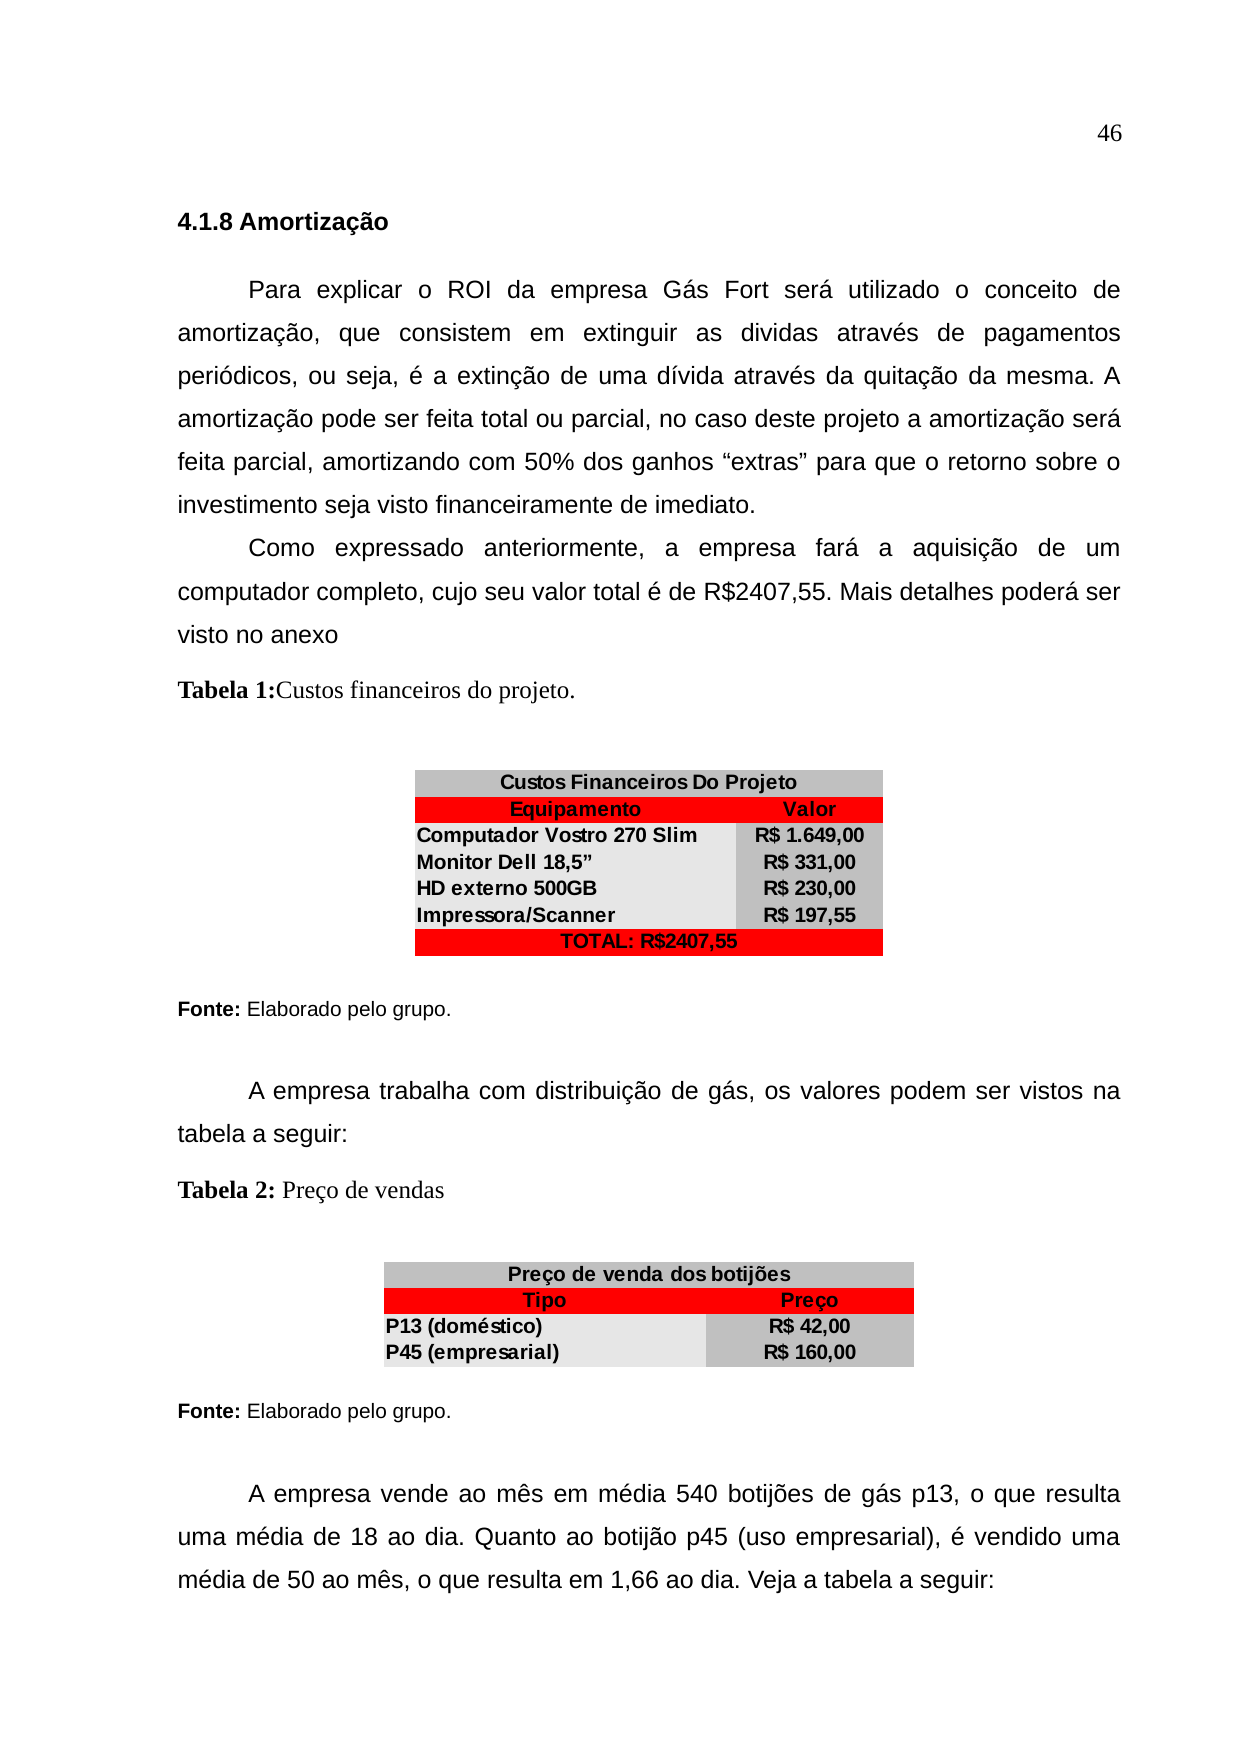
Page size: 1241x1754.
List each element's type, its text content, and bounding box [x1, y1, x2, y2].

text Fonte: Elaborado pelo grupo. [177, 1399, 1122, 1423]
subtitle 4.1.8 Amortização [177, 207, 1122, 235]
text A empresa vende ao mês em média 540 botijões de gás p13, o que resulta uma média de 18 ao dia. Quanto ao botijão p45 (uso empresarial), é vendido uma média de 50 ao mês, o que resulta em 1,66 ao dia. Veja a tabela a seguir: [177, 1479, 1122, 1594]
text Fonte: Elaborado pelo grupo. [177, 996, 1122, 1020]
text Para explicar o ROI da empresa Gás Fort será utilizado o conceito de amortização, que consistem em extinguir as dividas através de pagamentos periódicos, ou seja, é a extinção de uma dívida através da quitação da mesma. A amortização pode ser feita total ou parcial, no caso deste projeto a amortização será feita parcial, amortizando com 50% dos ganhos “extras” para que o retorno sobre o investimento seja visto financeiramente de imediato. [177, 274, 1122, 519]
text Como expressado anteriormente, a empresa fará a aquisição de um computador completo, cujo seu valor total é de R$2407,55. Mais detalhes poderá ser visto no anexo [177, 533, 1122, 648]
text Tabela 2: Preço de vendas [177, 1175, 1122, 1203]
text A empresa trabalha com distribuição de gás, os valores podem ser vistos na tabela a seguir: [177, 1076, 1122, 1148]
text Tabela 1:Custos financeiros do projeto. [177, 675, 1122, 704]
